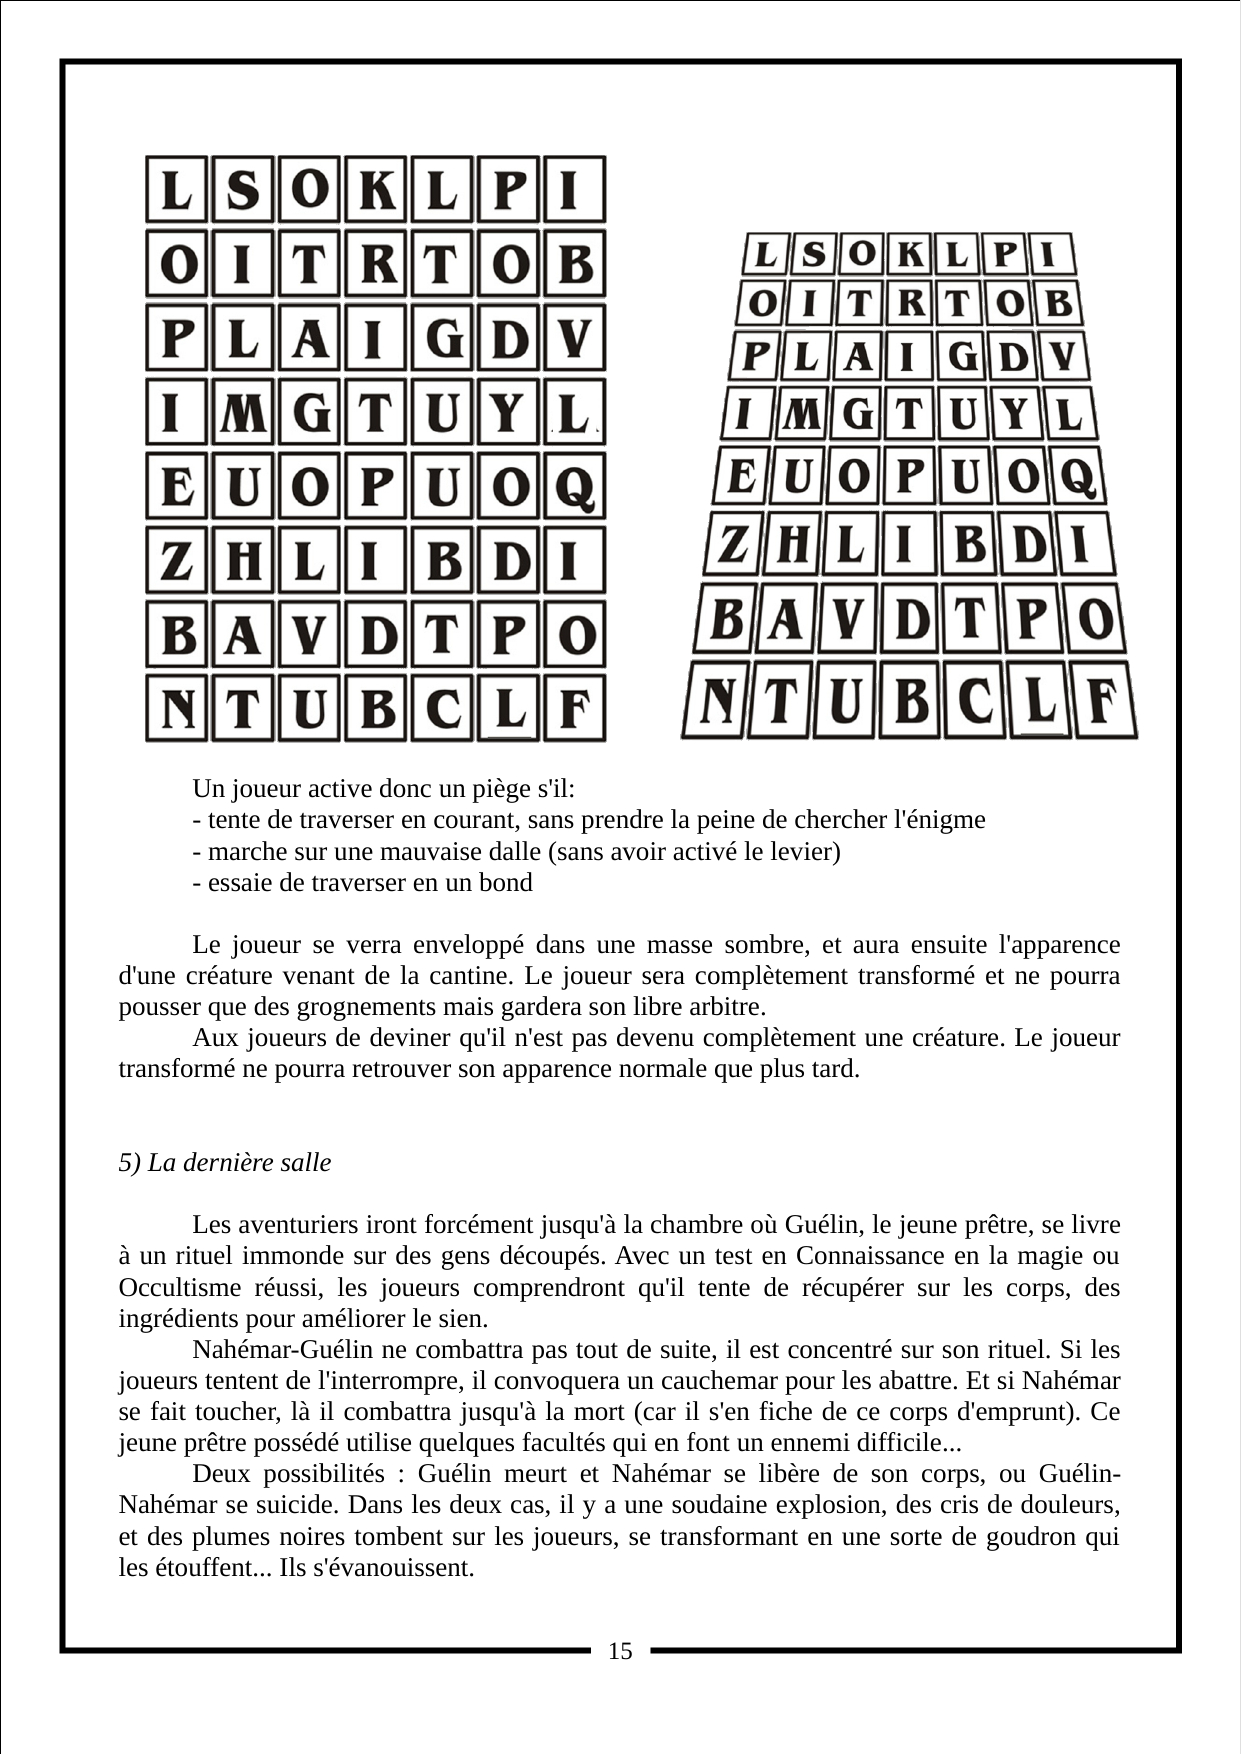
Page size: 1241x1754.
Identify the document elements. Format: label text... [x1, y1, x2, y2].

picture [1, 1, 1240, 1754]
text - tente de traverser en courant, sans prendre la peine de chercher l'énigme [118, 803, 1122, 834]
text Les aventuriers iront forcément jusqu'à la chambre où Guélin, le jeune prêtre, se livre à un rituel immonde sur des gens découpés. Avec un test en Connaissance en la magie ou Occultisme réussi, les joueurs comprendront qu'il tente de récupérer sur les corps, des ingrédients pour améliorer le sien. [118, 1208, 1122, 1333]
text Nahémar-Guélin ne combattra pas tout de suite, il est concentré sur son rituel. Si les joueurs tentent de l'interrompre, il convoquera un cauchemar pour les abattre. Et si Nahémar se fait toucher, là il combattra jusqu'à la mort (car il s'en fiche de ce corps d'emprunt). Ce jeune prêtre possédé utilise quelques facultés qui en font un ennemi difficile... [118, 1333, 1122, 1457]
text Un joueur active donc un piège s'il: [118, 772, 1122, 803]
text Le joueur se verra enveloppé dans une masse sombre, et aura ensuite l'apparence d'une créature venant de la cantine. Le joueur sera complètement transformé et ne pourra pousser que des grognements mais gardera son libre arbitre. [118, 928, 1122, 1021]
text Aux joueurs de deviner qu'il n'est pas devenu complètement une créature. Le joueur transformé ne pourra retrouver son apparence normale que plus tard. [118, 1021, 1122, 1084]
text 5) La dernière salle [118, 1146, 1122, 1177]
text Deux possibilités : Guélin meurt et Nahémar se libère de son corps, ou Guélin-Nahémar se suicide. Dans les deux cas, il y a une soudaine explosion, des cris de douleurs, et des plumes noires tombent sur les joueurs, se transformant en une sorte de goudron qui les étouffent... Ils s'évanouissent. [118, 1457, 1122, 1582]
text - essaie de traverser en un bond [118, 866, 1122, 897]
text - marche sur une mauvaise dalle (sans avoir activé le levier) [118, 834, 1122, 866]
